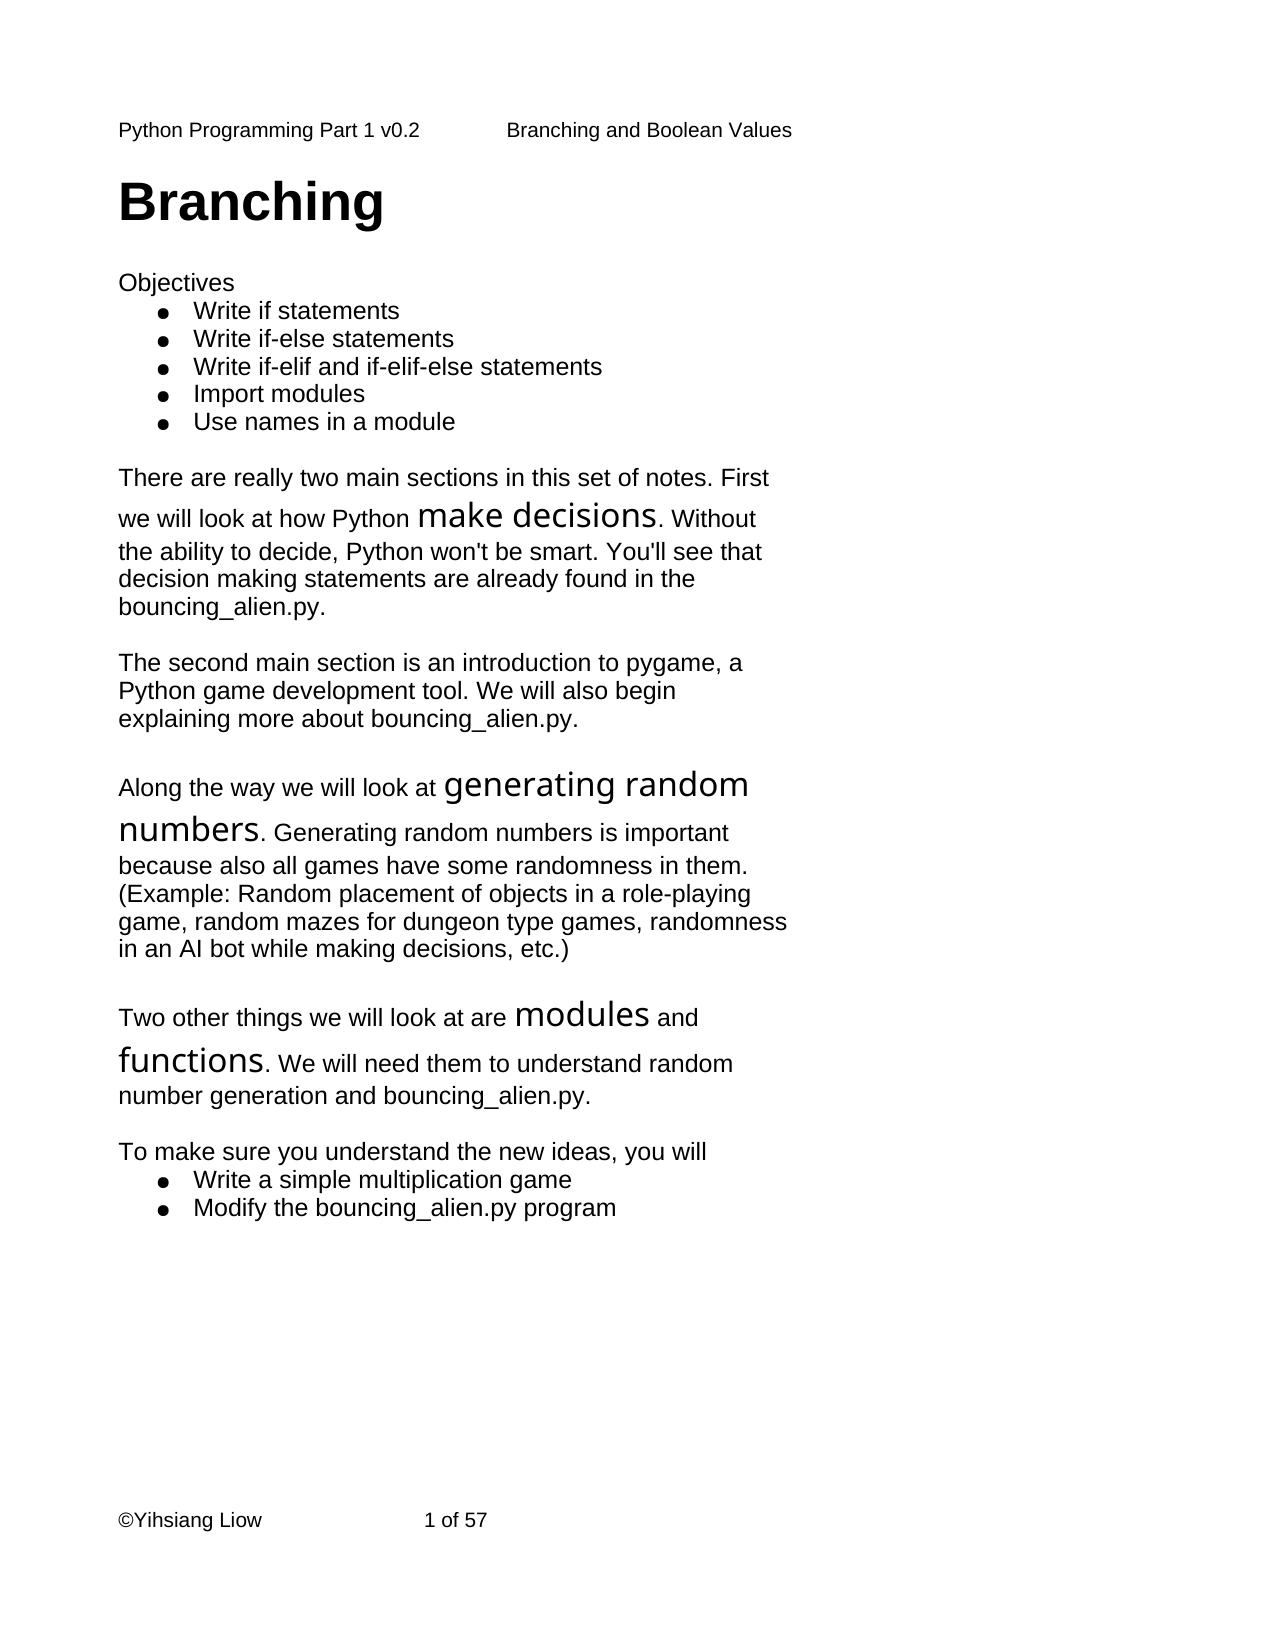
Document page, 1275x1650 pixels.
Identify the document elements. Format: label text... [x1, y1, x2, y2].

text Two other things we will look at are modules and functions. We will need them to understand random number generation and bouncing_alien.py. [118, 991, 793, 1110]
text Branching [118, 171, 793, 231]
list Use names in a module [156, 408, 793, 436]
text To make sure you understand the new ideas, you will [118, 1138, 793, 1166]
text There are really two main sections in this set of notes. First we will look at how Python make decisions. Without the ability to decide, Python won't be smart. You'll see that decision making statements are already found in the bouncing_alien.py. [118, 464, 793, 621]
list Write if-else statements [156, 324, 793, 352]
list Write a simple multiplication game [156, 1166, 793, 1194]
text Objectives [118, 269, 793, 297]
list Write if statements [156, 297, 793, 324]
text Along the way we will look at generating random numbers. Generating random numbers is important because also all games have some randomness in them. (Example: Random placement of objects in a role-playing game, random mazes for dungeon type games, randomness in an AI bot while making decisions, etc.) [118, 761, 793, 963]
list Modify the bouncing_alien.py program [156, 1194, 793, 1222]
list Write if-elif and if-elif-else statements [156, 352, 793, 380]
text The second main section is an introduction to pygame, a Python game development tool. We will also begin explaining more about bouncing_alien.py. [118, 649, 793, 733]
list Import modules [156, 380, 793, 408]
